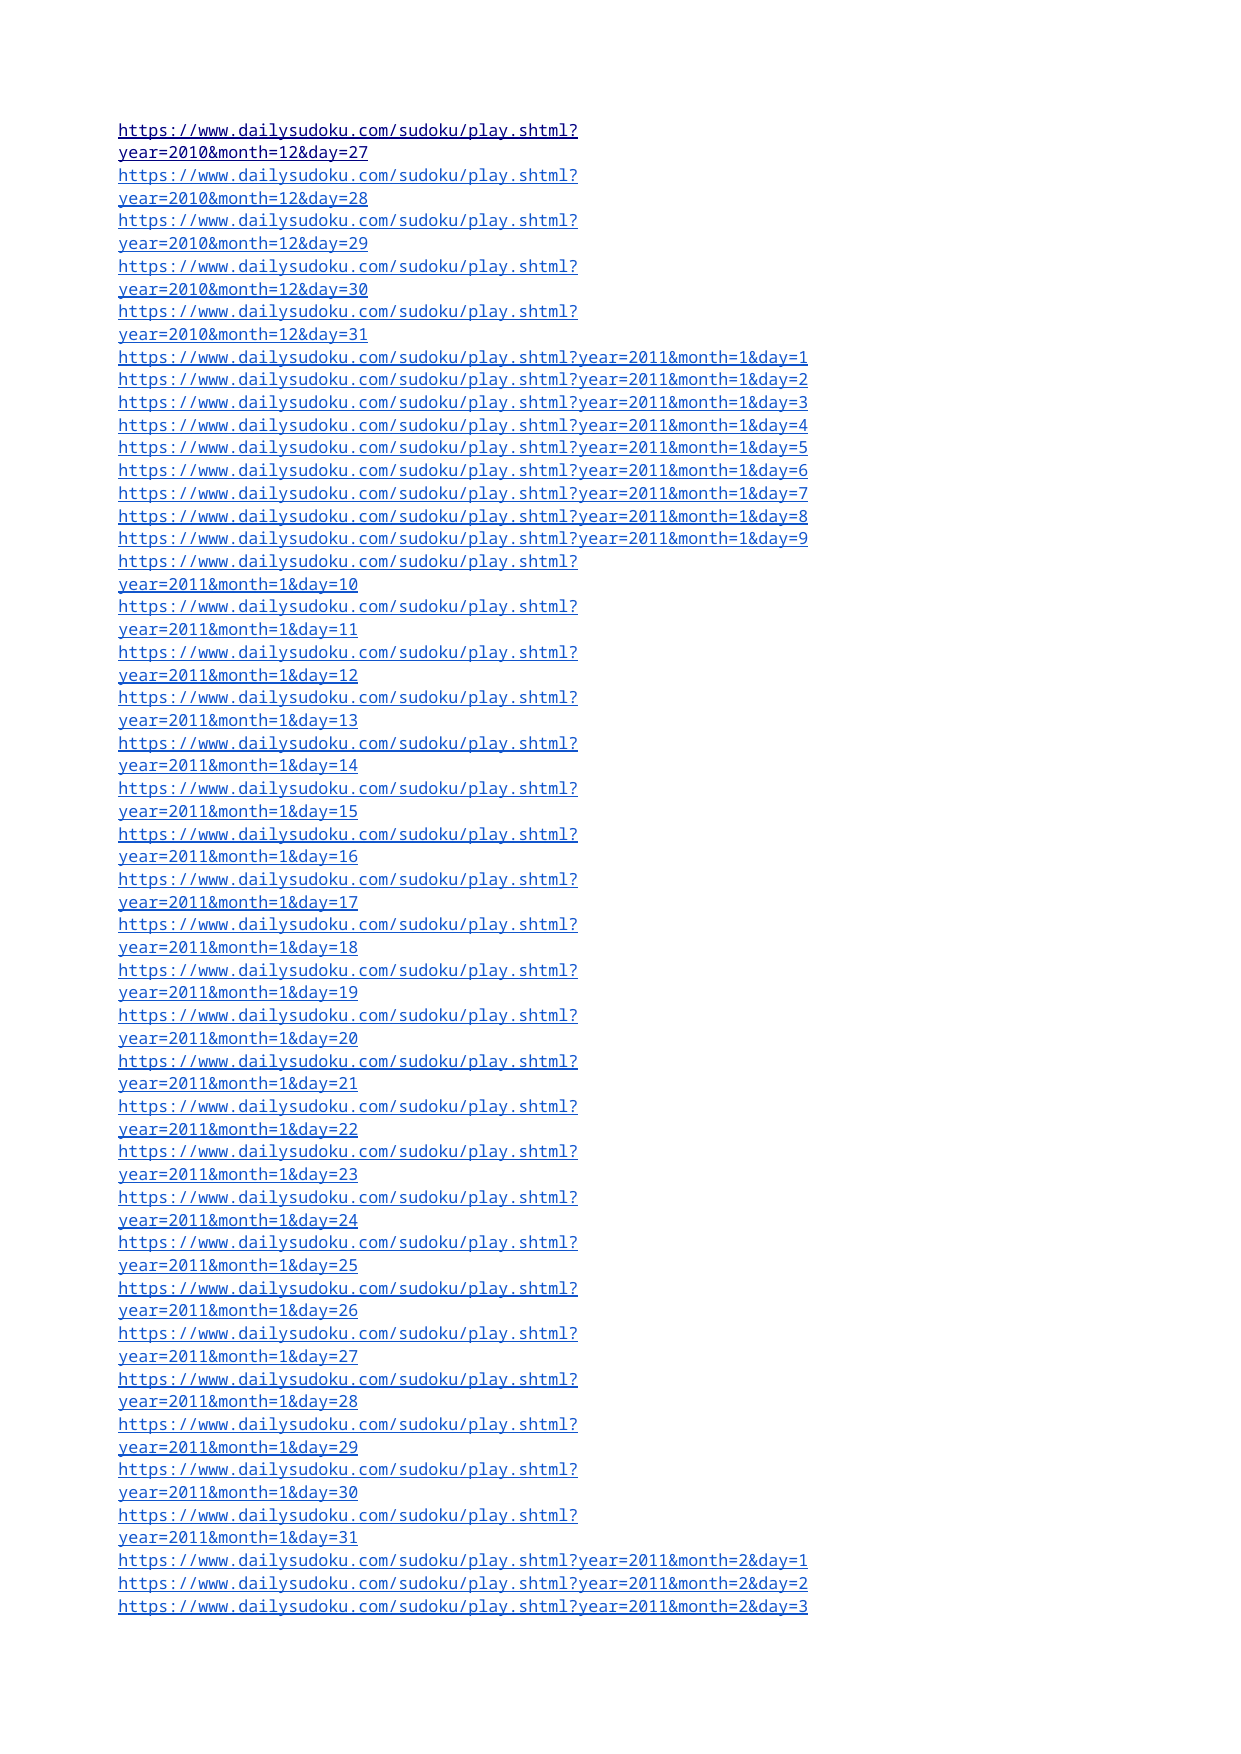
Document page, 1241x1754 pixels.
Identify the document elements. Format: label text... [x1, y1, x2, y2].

table_cell https://www.dailysudoku.com/sudoku/play.shtml?year=2011&month=1&day=13 [118, 686, 812, 731]
table_cell https://www.dailysudoku.com/sudoku/play.shtml?year=2011&month=1&day=5 [118, 436, 812, 459]
table_cell https://www.dailysudoku.com/sudoku/play.shtml?year=2011&month=1&day=28 [118, 1367, 812, 1412]
table_cell https://www.dailysudoku.com/sudoku/play.shtml?year=2011&month=1&day=11 [118, 595, 812, 640]
table_cell https://www.dailysudoku.com/sudoku/play.shtml?year=2011&month=1&day=2 [118, 368, 812, 391]
table_cell https://www.dailysudoku.com/sudoku/play.shtml?year=2011&month=2&day=3 [118, 1594, 812, 1617]
table_cell https://www.dailysudoku.com/sudoku/play.shtml?year=2011&month=1&day=26 [118, 1276, 812, 1322]
table_cell https://www.dailysudoku.com/sudoku/play.shtml?year=2011&month=1&day=21 [118, 1049, 812, 1094]
table_cell https://www.dailysudoku.com/sudoku/play.shtml?year=2010&month=12&day=30 [118, 254, 812, 300]
table_cell https://www.dailysudoku.com/sudoku/play.shtml?year=2011&month=1&day=10 [118, 550, 812, 595]
table_cell https://www.dailysudoku.com/sudoku/play.shtml?year=2011&month=1&day=22 [118, 1095, 812, 1140]
table_cell https://www.dailysudoku.com/sudoku/play.shtml?year=2011&month=1&day=14 [118, 731, 812, 777]
table_cell https://www.dailysudoku.com/sudoku/play.shtml?year=2011&month=1&day=18 [118, 913, 812, 958]
table_cell https://www.dailysudoku.com/sudoku/play.shtml?year=2011&month=1&day=3 [118, 391, 812, 413]
table_cell https://www.dailysudoku.com/sudoku/play.shtml?year=2011&month=1&day=23 [118, 1140, 812, 1185]
table_cell https://www.dailysudoku.com/sudoku/play.shtml?year=2011&month=1&day=1 [118, 345, 812, 368]
table_cell https://www.dailysudoku.com/sudoku/play.shtml?year=2011&month=1&day=29 [118, 1413, 812, 1458]
table_cell https://www.dailysudoku.com/sudoku/play.shtml?year=2010&month=12&day=27 [118, 118, 812, 163]
table_cell https://www.dailysudoku.com/sudoku/play.shtml?year=2011&month=1&day=7 [118, 481, 812, 504]
table_cell https://www.dailysudoku.com/sudoku/play.shtml?year=2011&month=1&day=24 [118, 1185, 812, 1231]
table_cell https://www.dailysudoku.com/sudoku/play.shtml?year=2011&month=1&day=30 [118, 1458, 812, 1503]
table_cell https://www.dailysudoku.com/sudoku/play.shtml?year=2011&month=1&day=8 [118, 504, 812, 527]
table_cell https://www.dailysudoku.com/sudoku/play.shtml?year=2011&month=1&day=4 [118, 413, 812, 436]
table_cell https://www.dailysudoku.com/sudoku/play.shtml?year=2011&month=1&day=17 [118, 868, 812, 913]
table_cell https://www.dailysudoku.com/sudoku/play.shtml?year=2011&month=1&day=19 [118, 958, 812, 1004]
table_cell https://www.dailysudoku.com/sudoku/play.shtml?year=2010&month=12&day=29 [118, 209, 812, 254]
table_cell https://www.dailysudoku.com/sudoku/play.shtml?year=2011&month=1&day=20 [118, 1004, 812, 1049]
table_cell https://www.dailysudoku.com/sudoku/play.shtml?year=2011&month=2&day=1 [118, 1549, 812, 1571]
table_cell https://www.dailysudoku.com/sudoku/play.shtml?year=2011&month=1&day=25 [118, 1231, 812, 1276]
table_cell https://www.dailysudoku.com/sudoku/play.shtml?year=2011&month=1&day=15 [118, 777, 812, 822]
table_cell https://www.dailysudoku.com/sudoku/play.shtml?year=2010&month=12&day=28 [118, 164, 812, 209]
table_cell https://www.dailysudoku.com/sudoku/play.shtml?year=2011&month=1&day=6 [118, 459, 812, 481]
table_cell https://www.dailysudoku.com/sudoku/play.shtml?year=2011&month=1&day=16 [118, 822, 812, 867]
table_cell https://www.dailysudoku.com/sudoku/play.shtml?year=2011&month=1&day=27 [118, 1322, 812, 1367]
table_cell https://www.dailysudoku.com/sudoku/play.shtml?year=2011&month=1&day=12 [118, 640, 812, 686]
table_cell https://www.dailysudoku.com/sudoku/play.shtml?year=2011&month=1&day=9 [118, 527, 812, 549]
table_cell https://www.dailysudoku.com/sudoku/play.shtml?year=2011&month=2&day=2 [118, 1571, 812, 1594]
table_cell https://www.dailysudoku.com/sudoku/play.shtml?year=2010&month=12&day=31 [118, 300, 812, 345]
table_cell https://www.dailysudoku.com/sudoku/play.shtml?year=2011&month=1&day=31 [118, 1503, 812, 1549]
